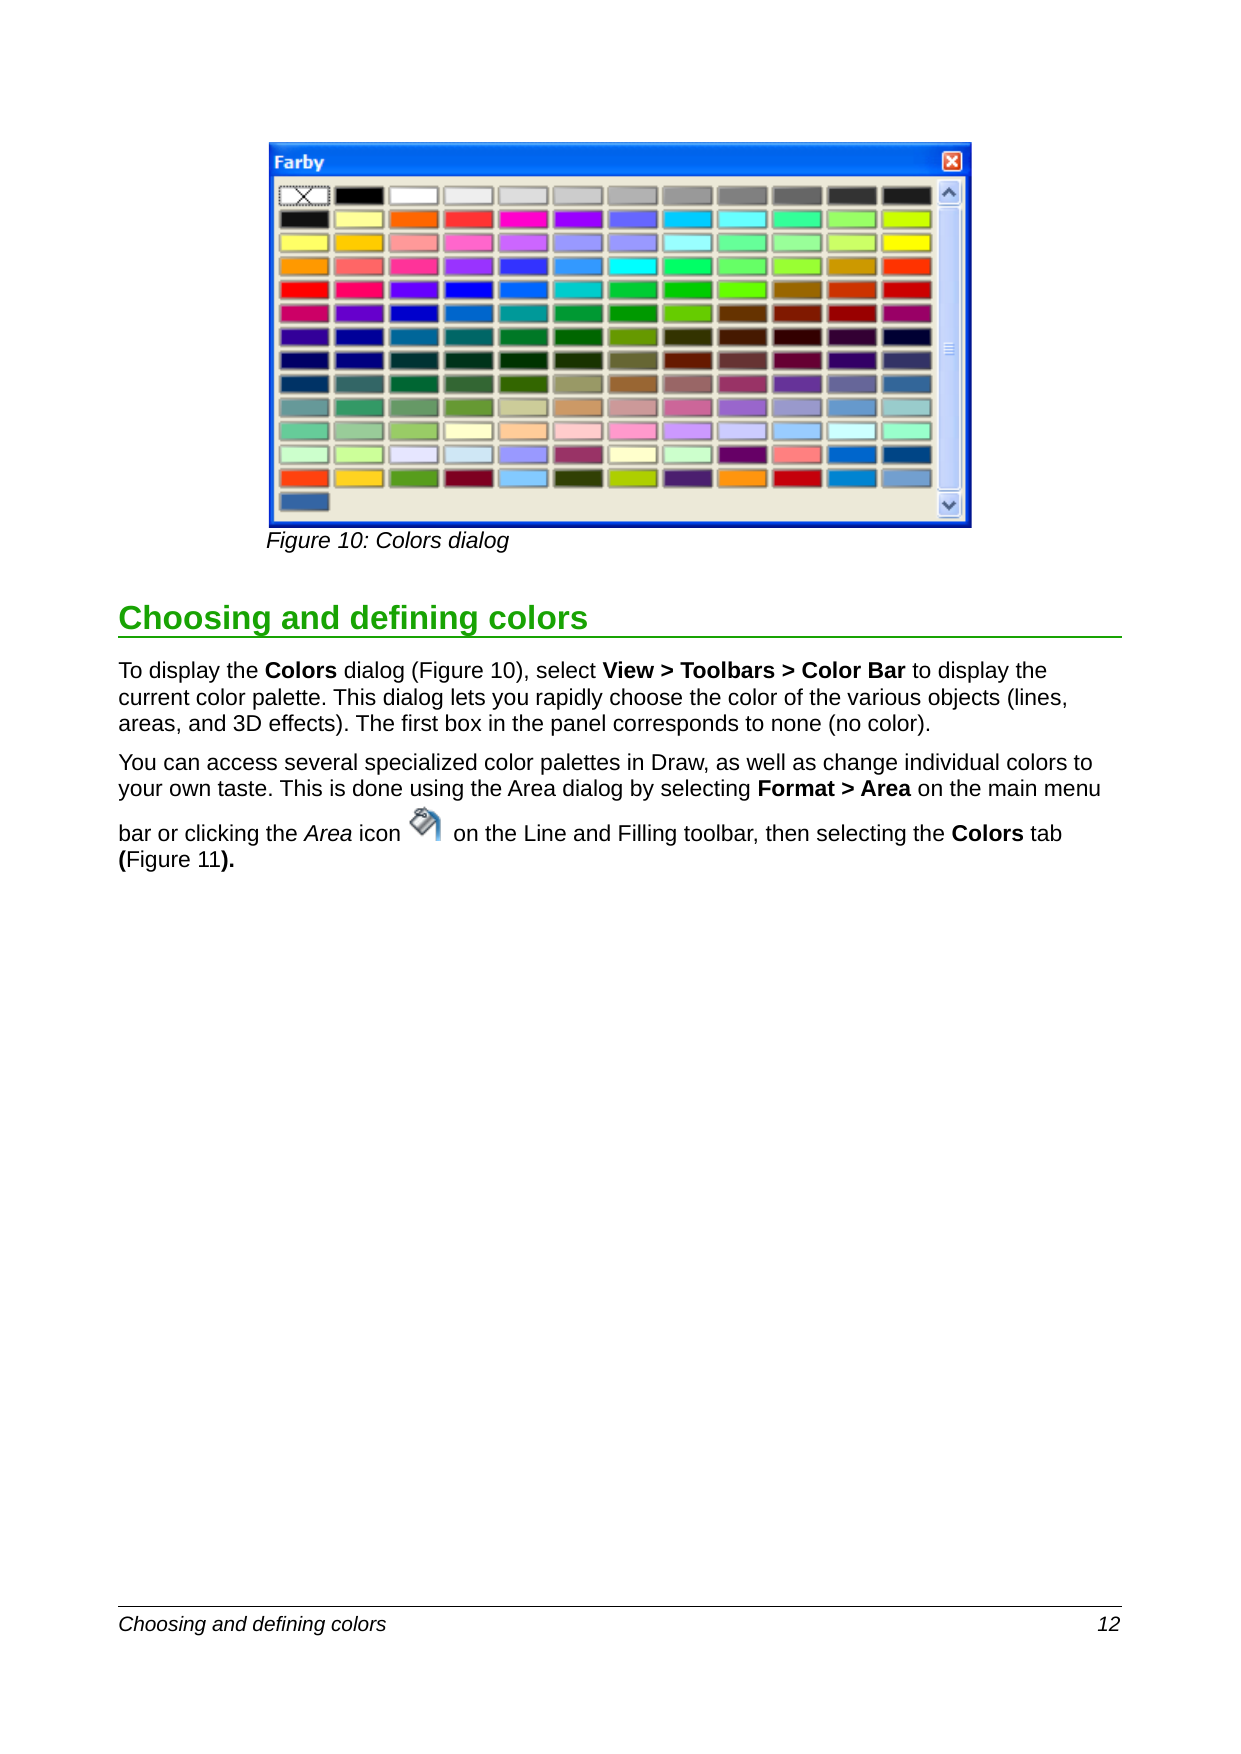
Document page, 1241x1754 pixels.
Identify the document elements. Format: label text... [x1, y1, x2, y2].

text To display the Colors dialog (Figure 10), select View > Toolbars > Color Bar to display the current color palette. This dialog lets you rapidly choose the color of the various objects (lines, areas, and 3D effects). The first box in the panel corresponds to none (no color). [118, 657, 1122, 736]
text You can access several specialized color palettes in Draw, as well as change individual colors to your own taste. This is done using the Area dialog by selecting Format > Area on the main menu bar or clicking the Area icon on the Line and Filling toolbar, then selecting the Colors tab (Figure 11). [118, 749, 1122, 872]
picture [407, 801, 447, 841]
picture [268, 142, 972, 528]
subtitle Choosing and defining colors [118, 598, 1122, 636]
text Figure 10: Colors dialog [266, 154, 974, 553]
